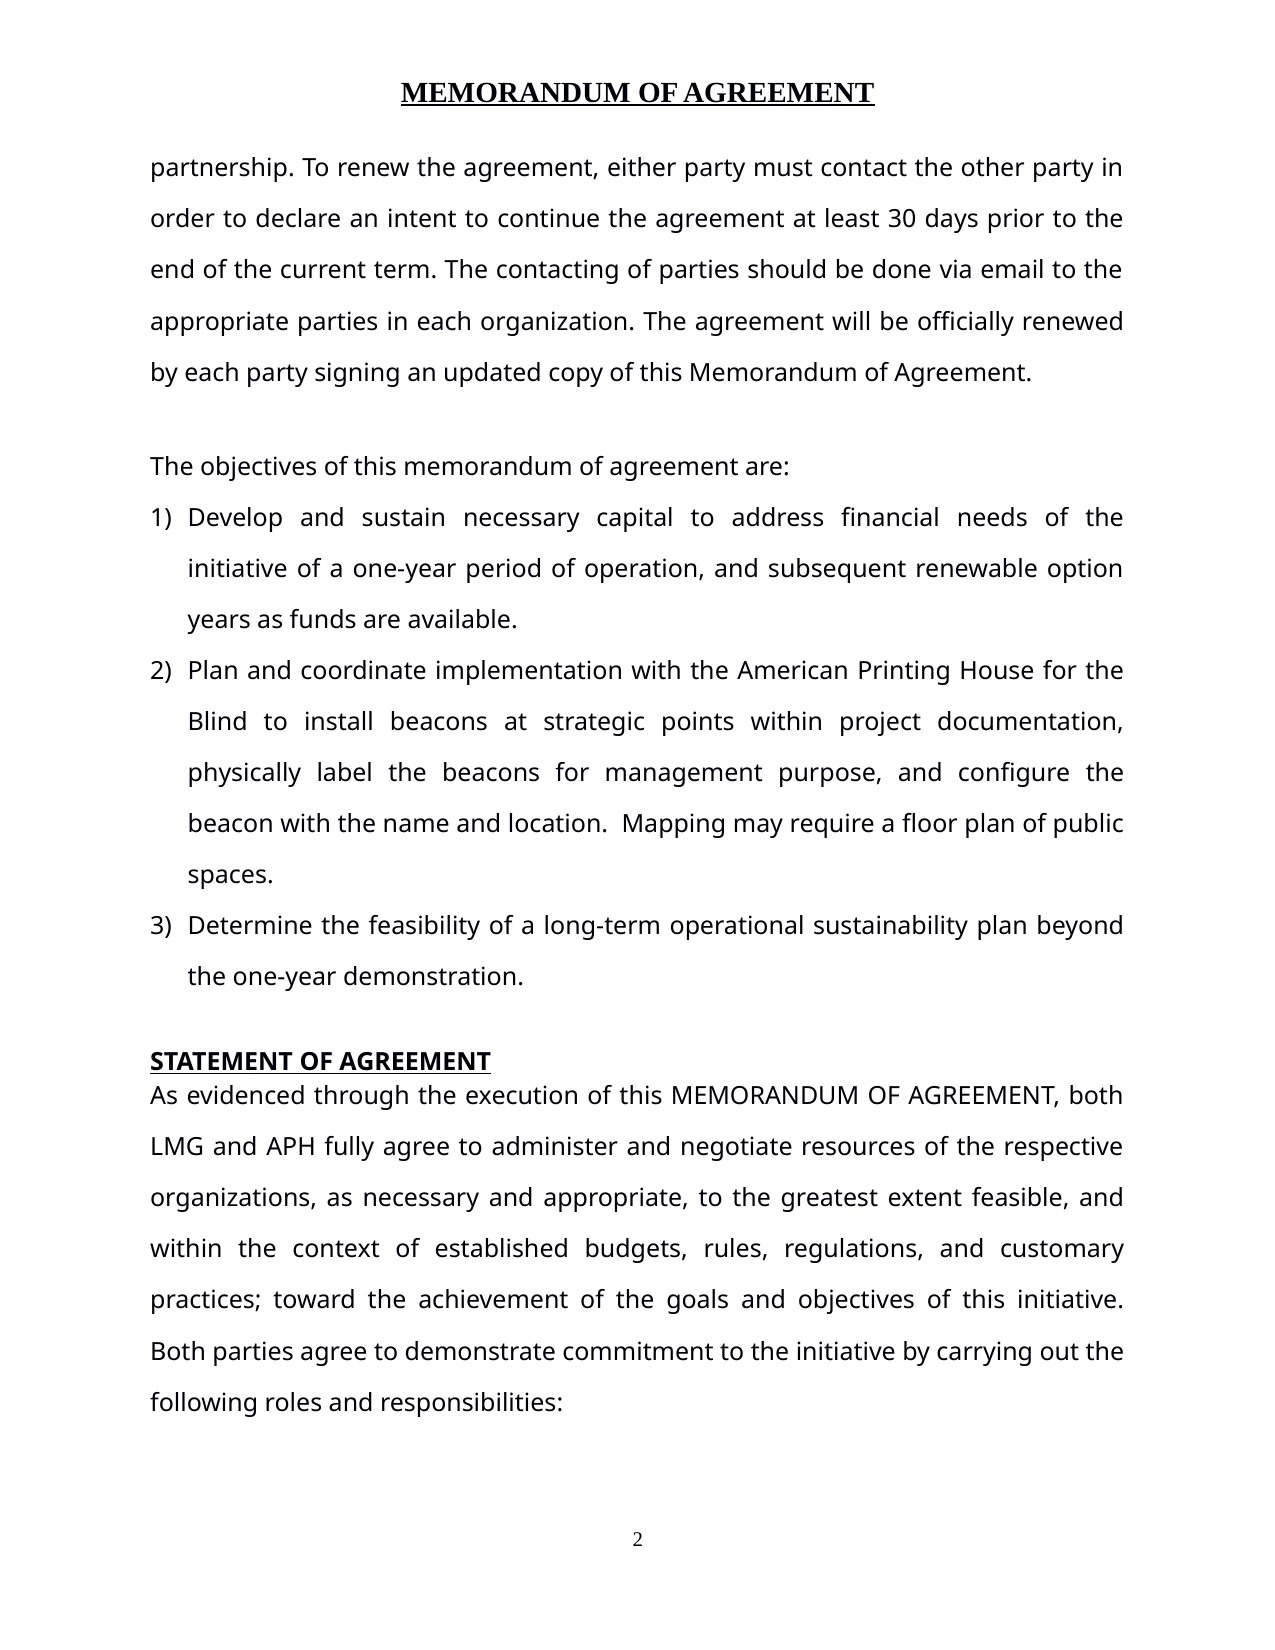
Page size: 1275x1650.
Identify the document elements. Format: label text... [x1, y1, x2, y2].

list Plan and coordinate implementation with the American Printing House for the Blind to install beacons at strategic points within project documentation, physically label the beacons for management purpose, and configure the beacon with the name and location. Mapping may require a floor plan of public spaces. [150, 652, 1125, 891]
text partnership. To renew the agreement, either party must contact the other party in order to declare an intent to continue the agreement at least 30 days prior to the end of the current term. The contacting of parties should be done via email to the appropriate parties in each organization. The agreement will be officially renewed by each party signing an updated copy of this Memorandum of Agreement. [150, 150, 1125, 388]
list Develop and sustain necessary capital to address financial needs of the initiative of a one-year period of operation, and subsequent renewable option years as funds are available. [150, 499, 1125, 636]
text As evidenced through the execution of this MEMORANDUM OF AGREEMENT, both LMG and APH fully agree to administer and negotiate resources of the respective organizations, as necessary and appropriate, to the greatest extent feasible, and within the context of established budgets, rules, regulations, and customary practices; toward the achievement of the goals and objectives of this initiative. Both parties agree to demonstrate commitment to the initiative by carrying out the following roles and responsibilities: [150, 1078, 1125, 1418]
list Determine the feasibility of a long-term operational sustainability plan beyond the one-year demonstration. [150, 908, 1125, 993]
text The objectives of this memorandum of agreement are: [150, 448, 1125, 482]
text STATEMENT OF AGREEMENT [150, 1044, 1125, 1078]
